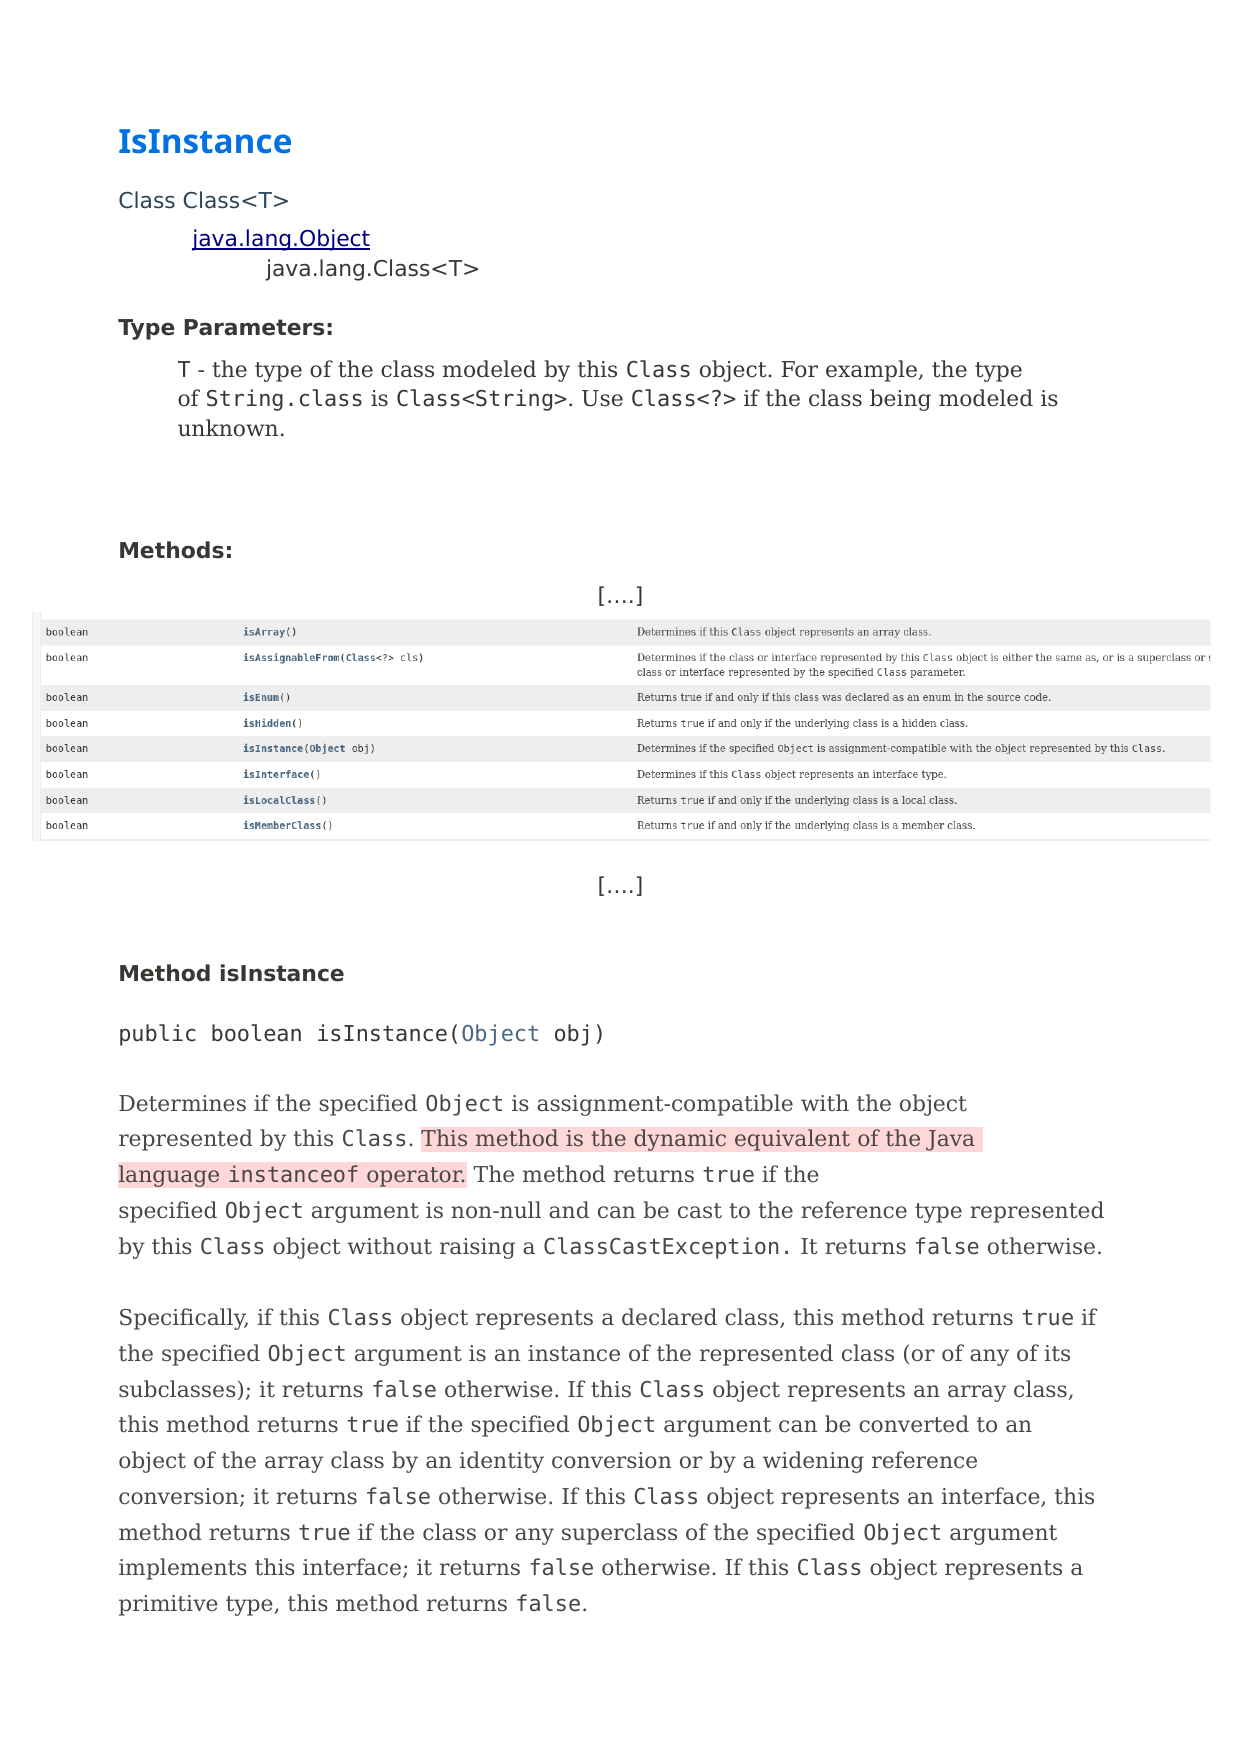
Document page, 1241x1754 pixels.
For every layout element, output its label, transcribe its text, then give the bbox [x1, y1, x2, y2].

subtitle Method isInstance [118, 961, 1122, 986]
text java.lang.Class<T> [118, 256, 1122, 281]
subtitle Methods: [118, 538, 1122, 564]
text [….] [118, 873, 1122, 928]
list Specifically, if this Class object represents a declared class, this method returns true if the specified Object argument is an instance of the represented class (or of any of its subclasses); it returns false otherwise. If this Class object represents an array class, this method returns true if the specified Object argument can be converted to an object of the array class by an identity conversion or by a widening reference conversion; it returns false otherwise. If this Class object represents an interface, this method returns true if the class or any superclass of the specified Object argument implements this interface; it returns false otherwise. If this Class object represents a primitive type, this method returns false. [118, 1305, 1106, 1617]
list [….] [118, 583, 1122, 608]
text java.lang.Object [118, 227, 1122, 252]
picture [29, 612, 1211, 841]
list Determines if the specified Object is assignment-compatible with the object represented by this Class. This method is the dynamic equivalent of the Java language instanceof operator. The method returns true if the specified Object argument is non-null and can be cast to the reference type represented by this Class object without raising a ClassCastException. It returns false otherwise. [118, 1091, 1106, 1259]
text IsInstance [118, 118, 1122, 163]
subtitle Class Class<T> [118, 188, 1122, 214]
list T - the type of the class modeled by this Class object. For example, the type of String.class is Class<String>. Use Class<?> if the class being modeled is unknown. [177, 357, 1106, 441]
list public boolean isInstance(Object obj) [118, 1021, 1122, 1046]
subtitle Type Parameters: [118, 315, 1122, 341]
